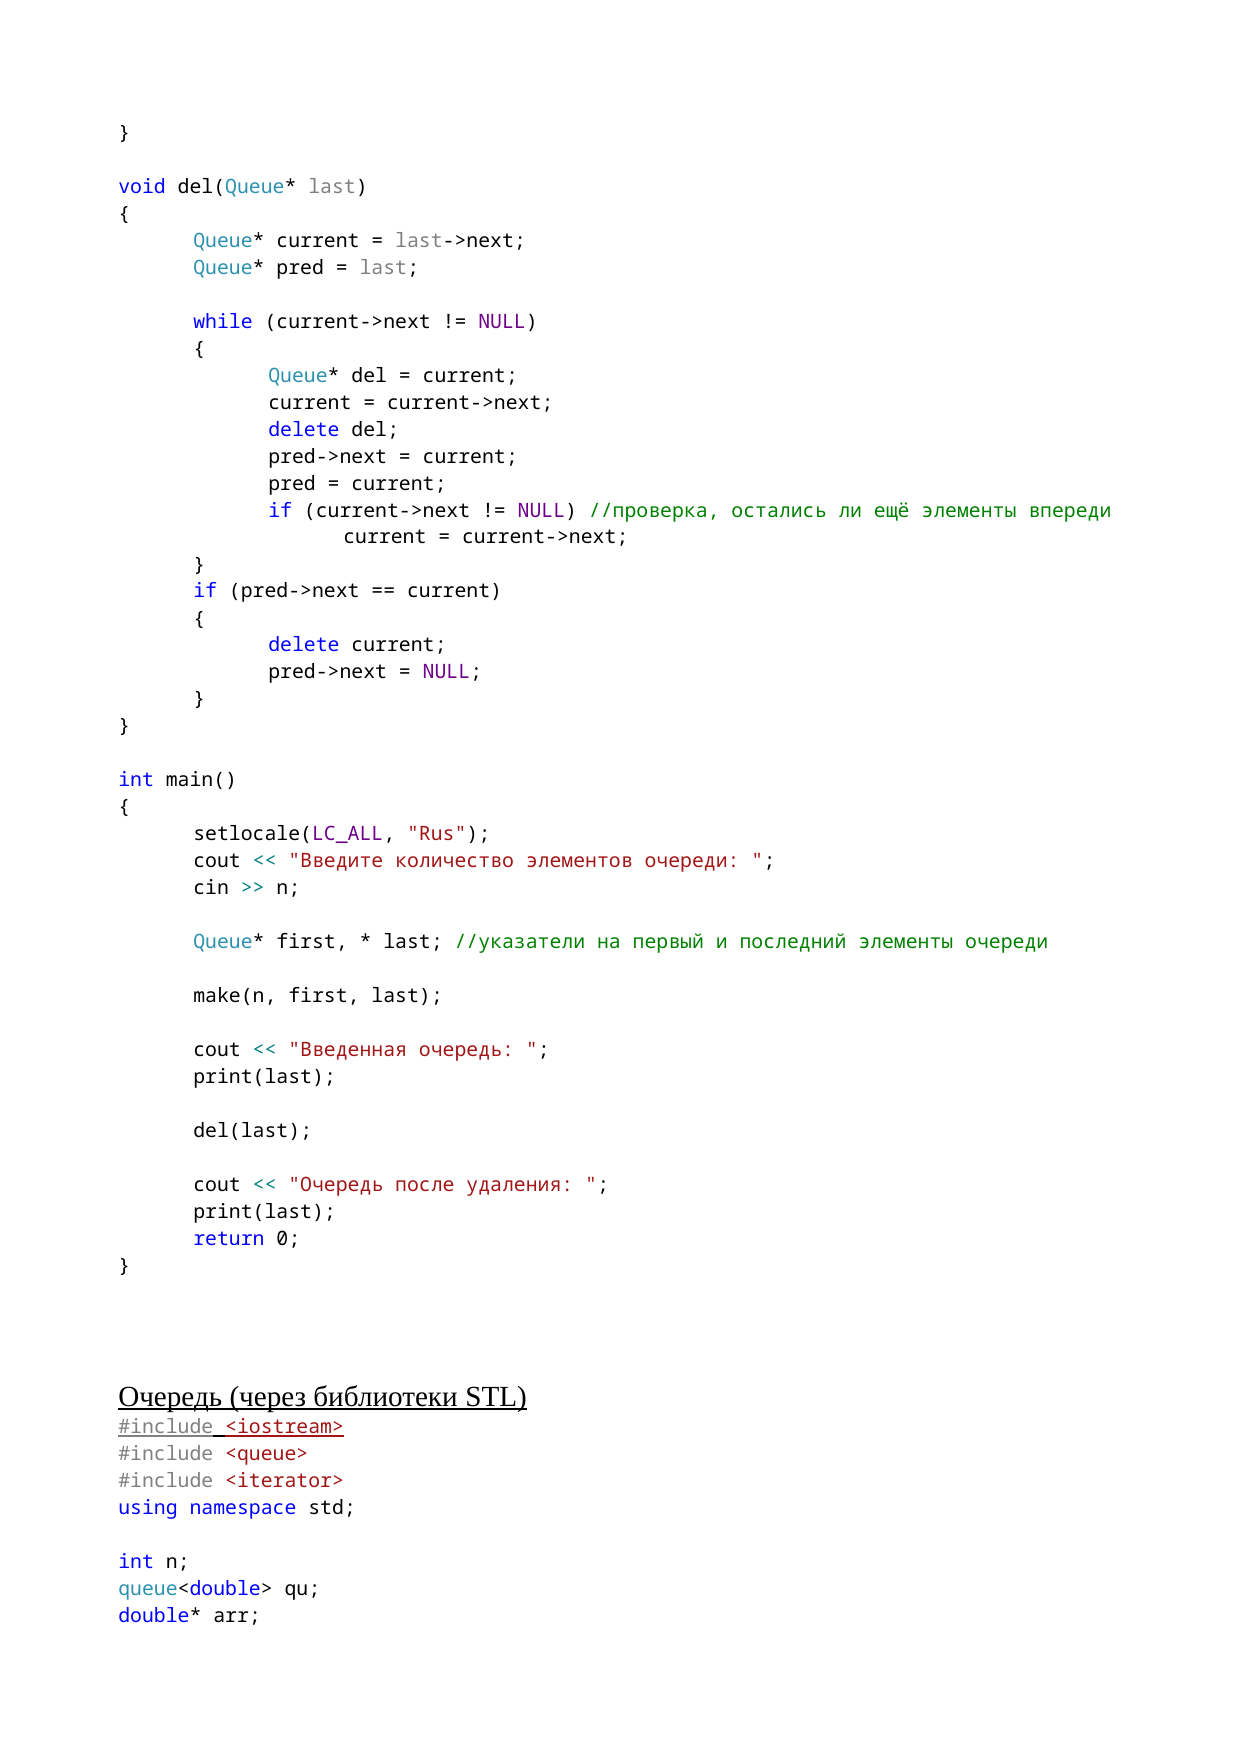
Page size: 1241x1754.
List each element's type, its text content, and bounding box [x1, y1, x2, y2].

text { [118, 199, 1122, 226]
text setlocale(LC_ALL, "Rus"); [118, 819, 1122, 847]
text Queue* pred = last; [118, 253, 1122, 280]
text delete current; [118, 631, 1122, 658]
text { [118, 604, 1122, 631]
text Очередь (через библиотеки STL) [118, 1379, 1122, 1412]
text make(n, first, last); [118, 981, 1122, 1008]
text while (current->next != NULL) [118, 307, 1122, 334]
text queue<double> qu; [118, 1574, 1122, 1601]
text #include <iterator> [118, 1466, 1122, 1493]
text void del(Queue* last) [118, 172, 1122, 199]
text pred->next = NULL; [118, 658, 1122, 685]
text cin >> n; [118, 873, 1122, 901]
text pred->next = current; [118, 442, 1122, 469]
text } [118, 685, 1122, 712]
text if (pred->next == current) [118, 577, 1122, 604]
text } [118, 1251, 1122, 1278]
text } [118, 550, 1122, 577]
text } [118, 118, 1122, 145]
text } [118, 712, 1122, 739]
text cout << "Очередь после удаления: "; [118, 1170, 1122, 1197]
text { [118, 793, 1122, 819]
text Queue* first, * last; //указатели на первый и последний элементы очереди [118, 927, 1122, 954]
text #include <iostream> [118, 1412, 1122, 1439]
text Queue* current = last->next; [118, 226, 1122, 253]
text int n; [118, 1547, 1122, 1574]
text print(last); [118, 1062, 1122, 1089]
text cout << "Введите количество элементов очереди: "; [118, 847, 1122, 873]
text double* arr; [118, 1601, 1122, 1628]
text current = current->next; [118, 388, 1122, 415]
text cout << "Введенная очередь: "; [118, 1035, 1122, 1062]
text Queue* del = current; [118, 361, 1122, 388]
text { [118, 334, 1122, 361]
text if (current->next != NULL) //проверка, остались ли ещё элементы впереди [118, 496, 1122, 523]
text current = current->next; [118, 523, 1122, 550]
text using namespace std; [118, 1493, 1122, 1520]
text return 0; [118, 1224, 1122, 1251]
text #include <queue> [118, 1439, 1122, 1466]
text delete del; [118, 415, 1122, 442]
text pred = current; [118, 469, 1122, 496]
text del(last); [118, 1116, 1122, 1143]
text print(last); [118, 1197, 1122, 1224]
text int main() [118, 766, 1122, 793]
